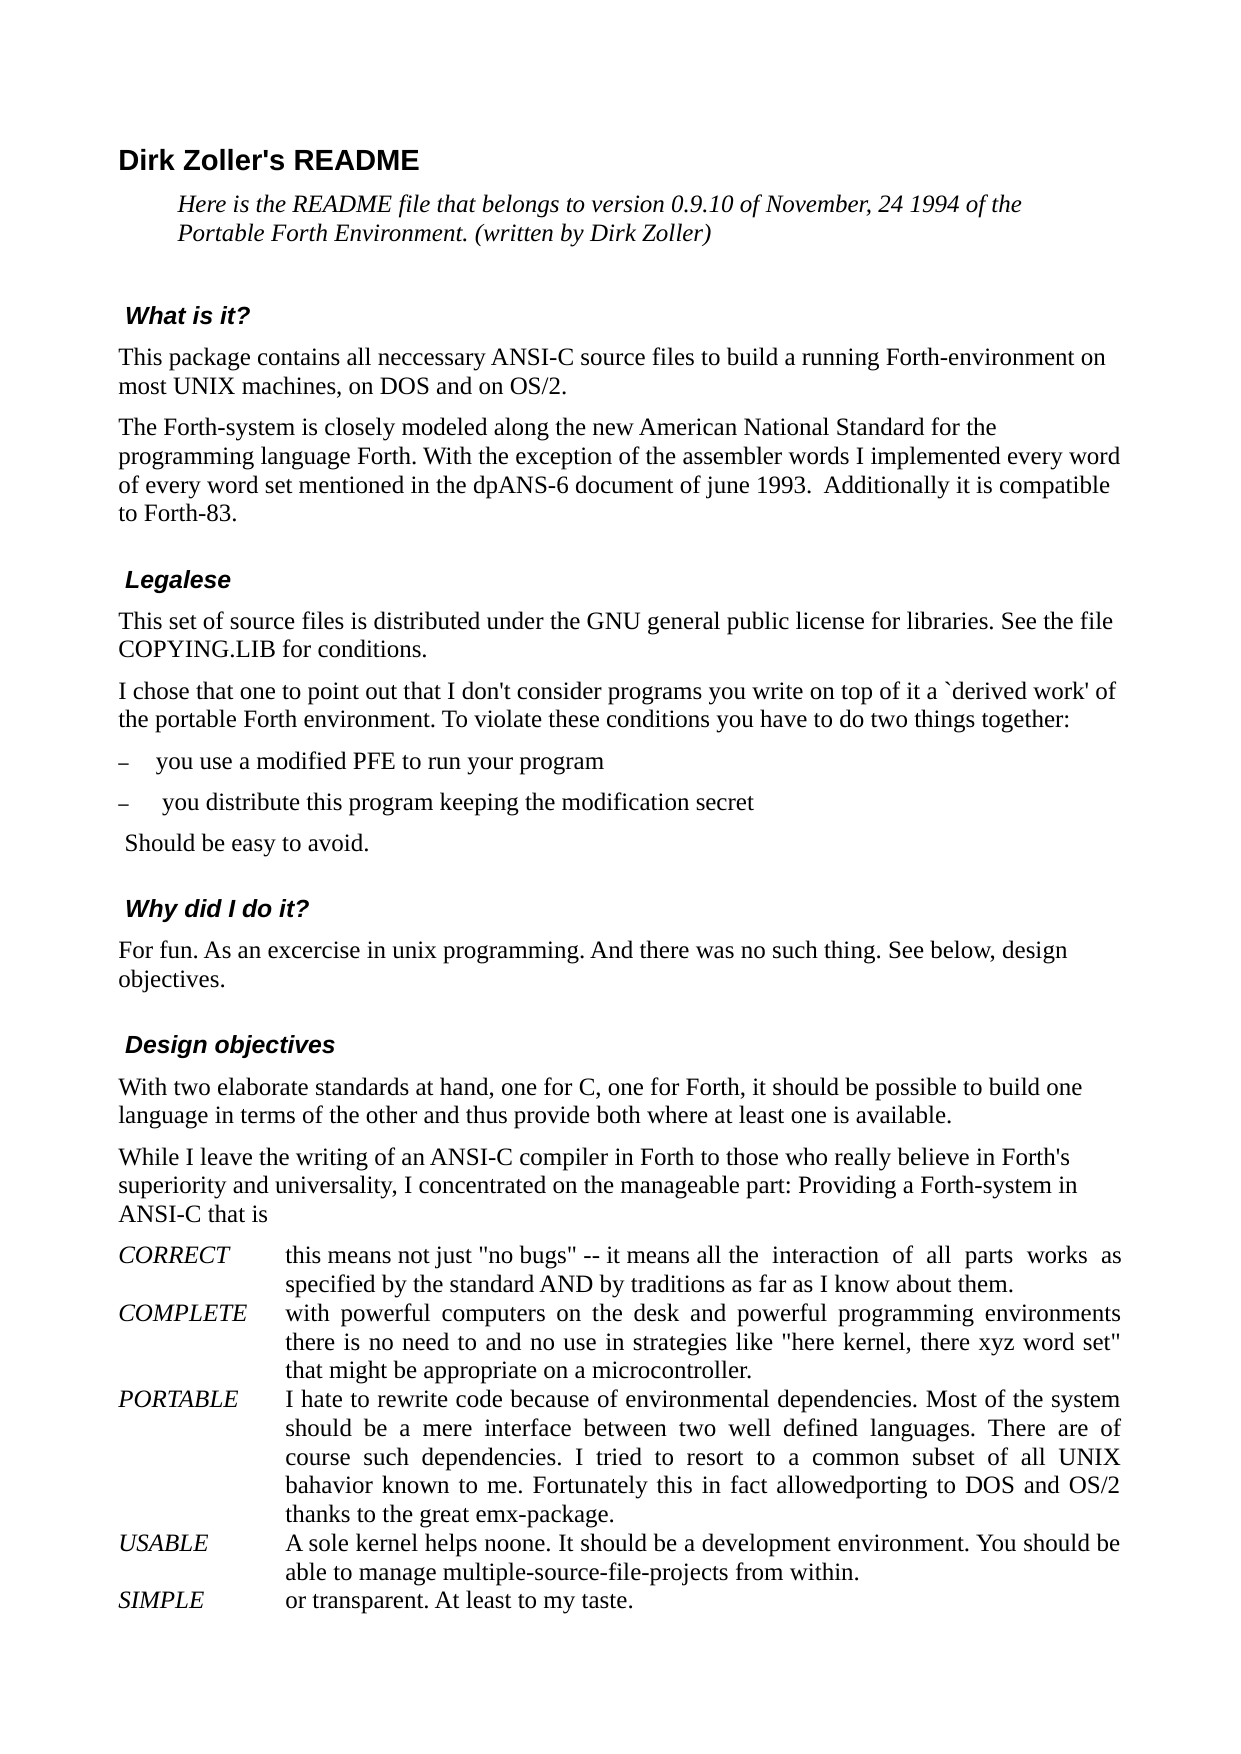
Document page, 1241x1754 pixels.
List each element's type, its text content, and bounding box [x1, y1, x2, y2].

table_cell USABLE [118, 1528, 285, 1585]
table_cell or transparent. At least to my taste. [285, 1585, 1122, 1614]
list you distribute this program keeping the modification secret [118, 787, 1122, 816]
list you use a modified PFE to run your program [118, 746, 1122, 774]
text While I leave the writing of an ANSI-C compiler in Forth to those who really believe in Forth's superiority and universality, I concentrated on the manageable part: Providing a Forth-system in ANSI-C that is [118, 1142, 1122, 1228]
table_header CORRECT [118, 1240, 285, 1298]
subtitle What is it? [118, 301, 1122, 330]
text This set of source files is distributed under the GNU general public license for libraries. See the file COPYING.LIB for conditions. [118, 606, 1122, 663]
table_cell I hate to rewrite code because of environmental dependencies. Most of the system should be a mere interface between two well defined languages. There are of course such dependencies. I tried to resort to a common subset of all UNIX bahavior known to me. Fortunately this in fact allowedporting to DOS and OS/2 thanks to the great emx-package. [285, 1384, 1122, 1528]
text I chose that one to point out that I don't consider programs you write on top of it a `derived work' of the portable Forth environment. To violate these conditions you have to do two things together: [118, 676, 1122, 733]
text Here is the README file that belongs to version 0.9.10 of November, 24 1994 of the Portable Forth Environment. (written by Dirk Zoller) [177, 189, 1063, 247]
table_cell SIMPLE [118, 1585, 285, 1614]
text This package contains all neccessary ANSI-C source files to build a running Forth-environment on most UNIX machines, on DOS and on OS/2. [118, 342, 1122, 400]
subtitle Legalese [118, 565, 1122, 593]
text The Forth-system is closely modeled along the new American National Standard for the programming language Forth. With the exception of the assembler words I implemented every word of every word set mentioned in the dpANS-6 document of june 1993. Additionally it is compatible to Forth-83. [118, 412, 1122, 527]
text Should be easy to avoid. [118, 828, 1122, 857]
table_cell COMPLETE [118, 1298, 285, 1384]
table_cell A sole kernel helps noone. It should be a development environment. You should be able to manage multiple-source-file-projects from within. [285, 1528, 1122, 1585]
table_cell with powerful computers on the desk and powerful programming environments there is no need to and no use in strategies like "here kernel, there xyz word set" that might be appropriate on a microcontroller. [285, 1298, 1122, 1384]
subtitle Design objectives [118, 1031, 1122, 1059]
text For fun. As an excercise in unix programming. And there was no such thing. See below, design objectives. [118, 936, 1122, 993]
text With two elaborate standards at hand, one for C, one for Forth, it should be possible to build one language in terms of the other and thus provide both where at least one is available. [118, 1072, 1122, 1129]
subtitle Dirk Zoller's README [118, 143, 1122, 177]
table_header this means not just "no bugs" -- it means all the interaction of all parts works as specified by the standard AND by traditions as far as I know about them. [285, 1240, 1122, 1298]
table_cell PORTABLE [118, 1384, 285, 1528]
subtitle Why did I do it? [118, 894, 1122, 923]
